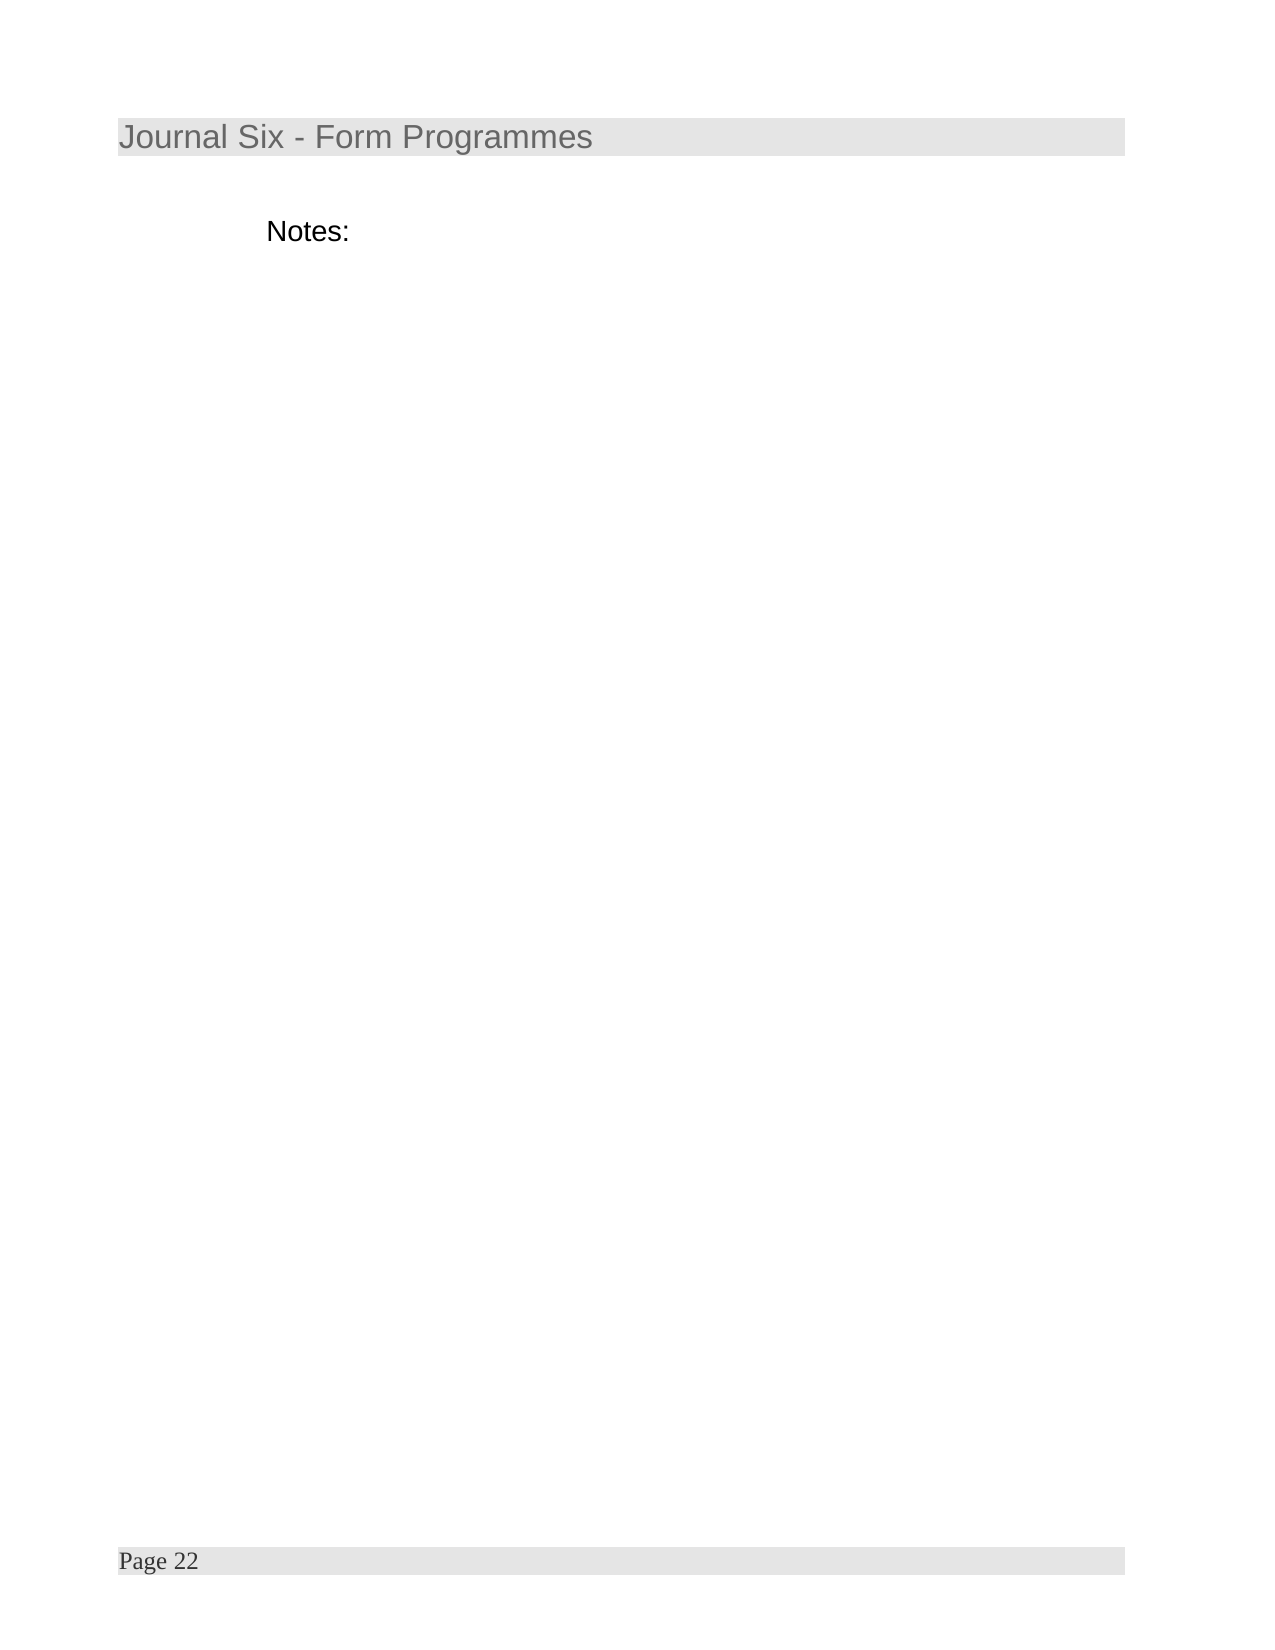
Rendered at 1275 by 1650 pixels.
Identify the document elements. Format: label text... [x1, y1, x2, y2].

subtitle Notes: [266, 215, 1125, 247]
